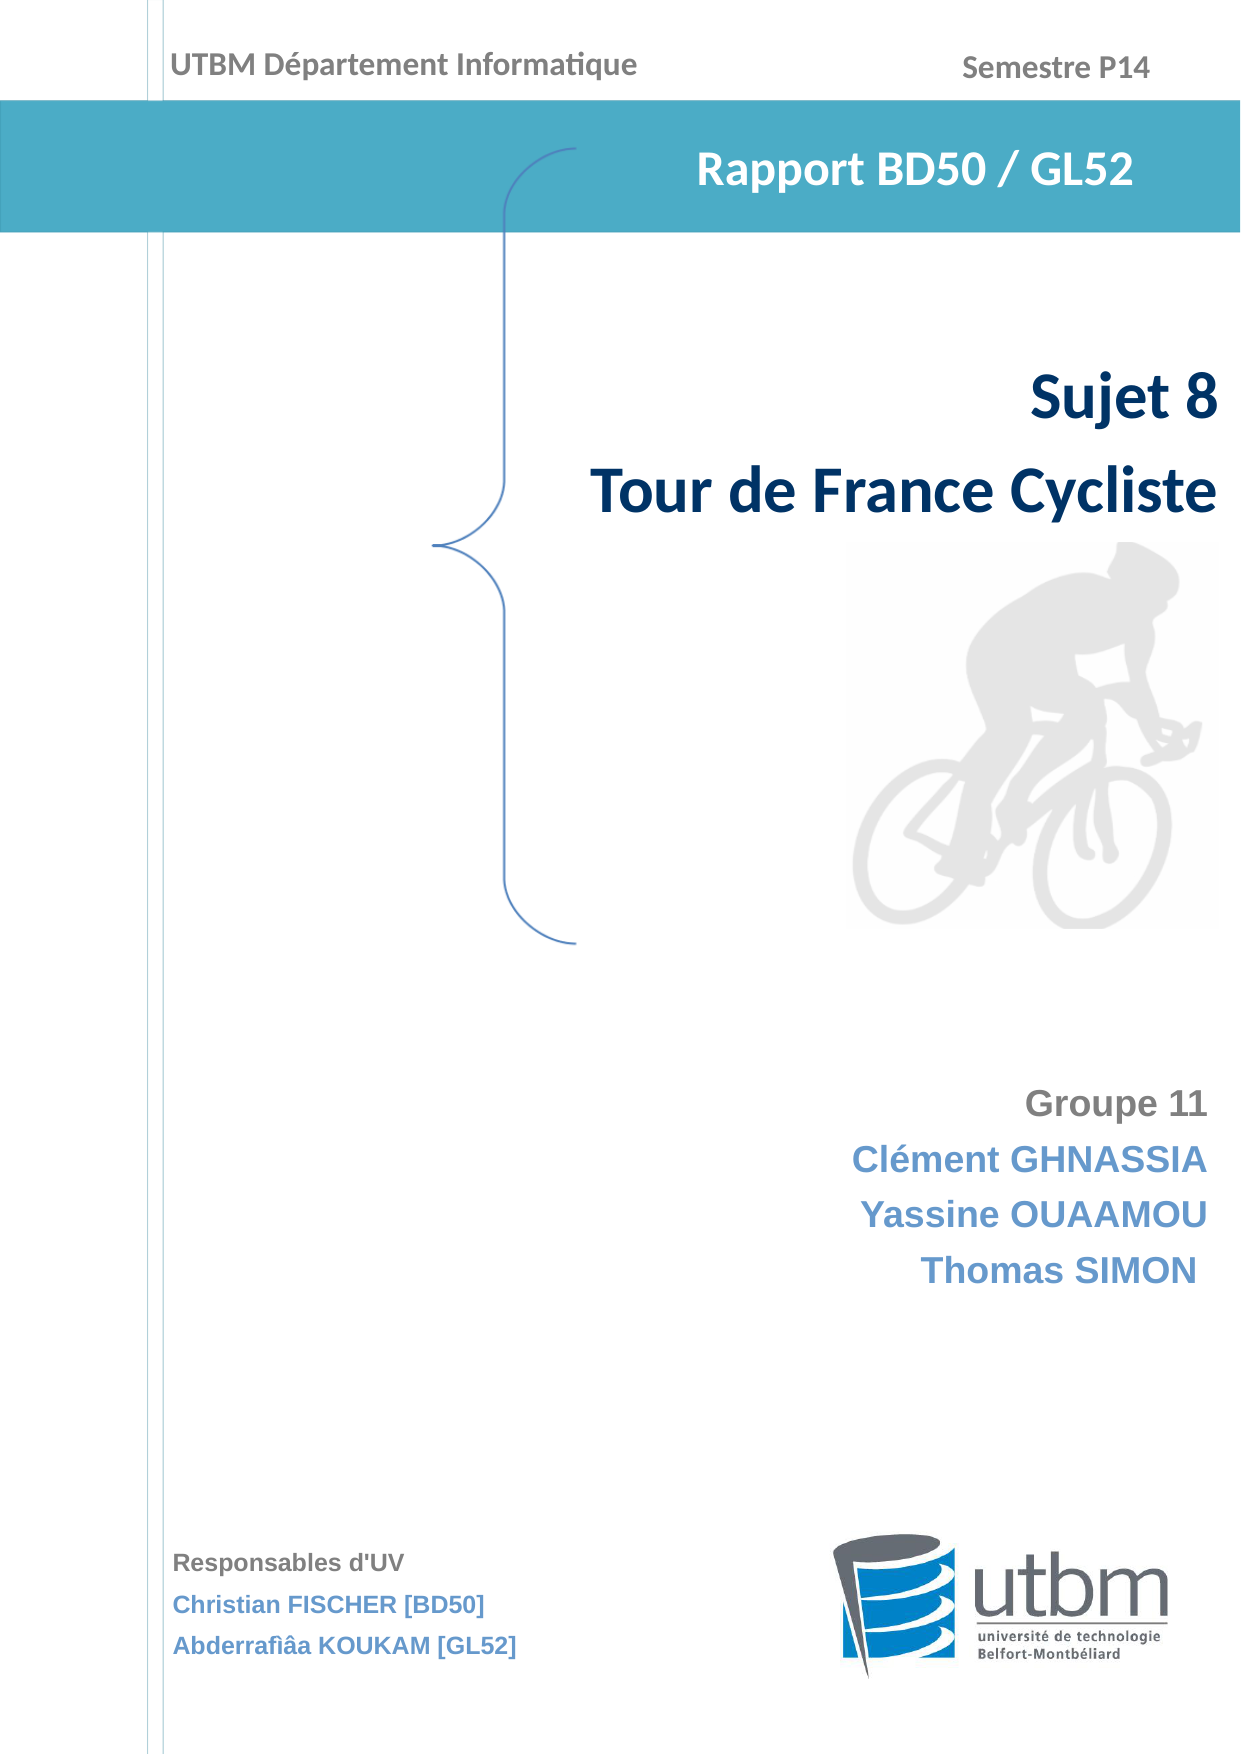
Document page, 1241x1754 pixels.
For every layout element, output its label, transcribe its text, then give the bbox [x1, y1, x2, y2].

text Semestre P14 [962, 46, 1183, 86]
text Abderrafìâa KOUKAM [GL52] [172, 1631, 605, 1660]
text Yassine OUAAMOU [697, 1192, 1208, 1236]
text Sujet 8 [569, 354, 1219, 436]
text Responsables d'UV [172, 1548, 605, 1577]
text Rapport BD50 / GL52 [696, 137, 1164, 198]
text UTBM Département Informatique [170, 43, 642, 84]
text Thomas SIMON [697, 1248, 1208, 1291]
picture [0, 0, 1241, 1754]
text Clément GHNASSIA [697, 1137, 1208, 1180]
text Groupe 11 [697, 1081, 1208, 1124]
text Christian FISCHER [BD50] [172, 1590, 605, 1618]
text Tour de France Cycliste [569, 448, 1219, 529]
